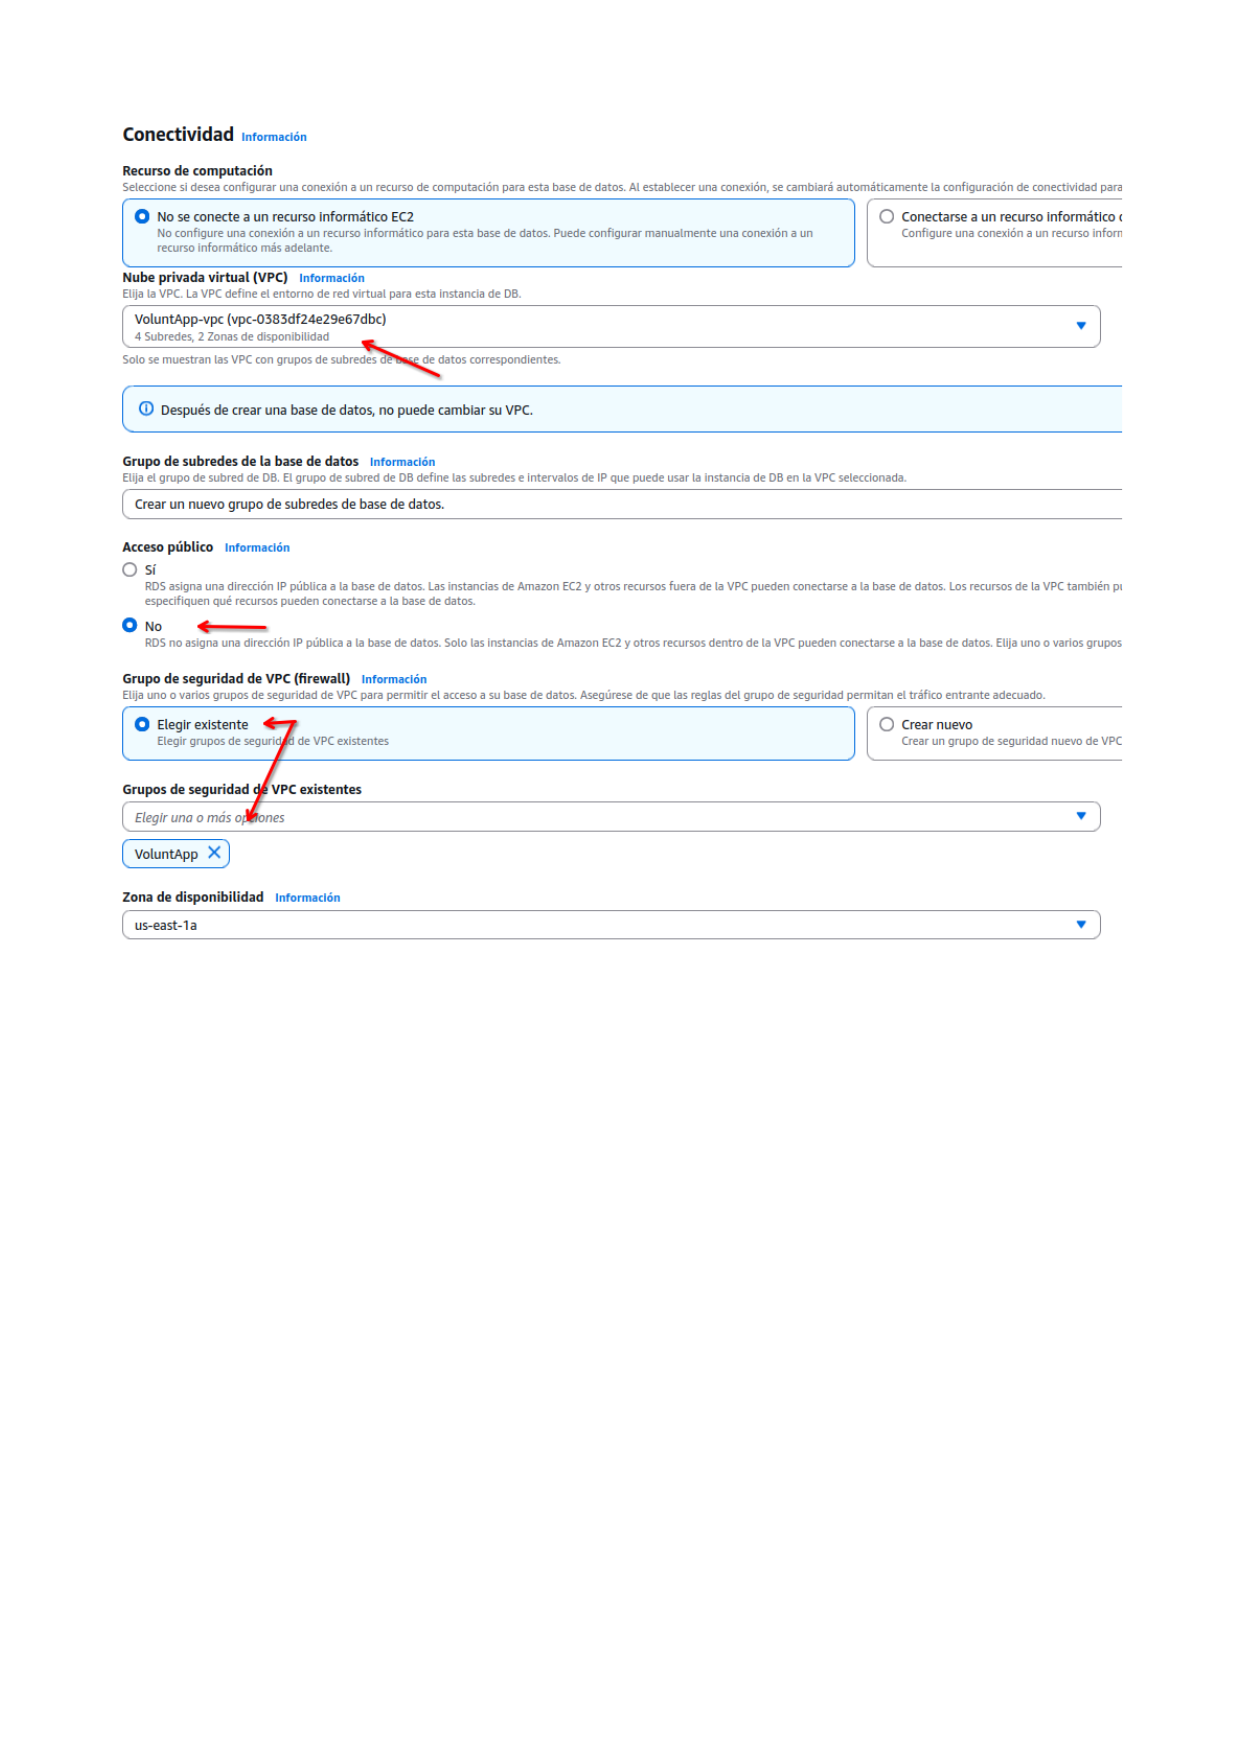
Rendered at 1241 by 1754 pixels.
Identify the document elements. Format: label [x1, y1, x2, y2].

picture [118, 118, 1123, 954]
